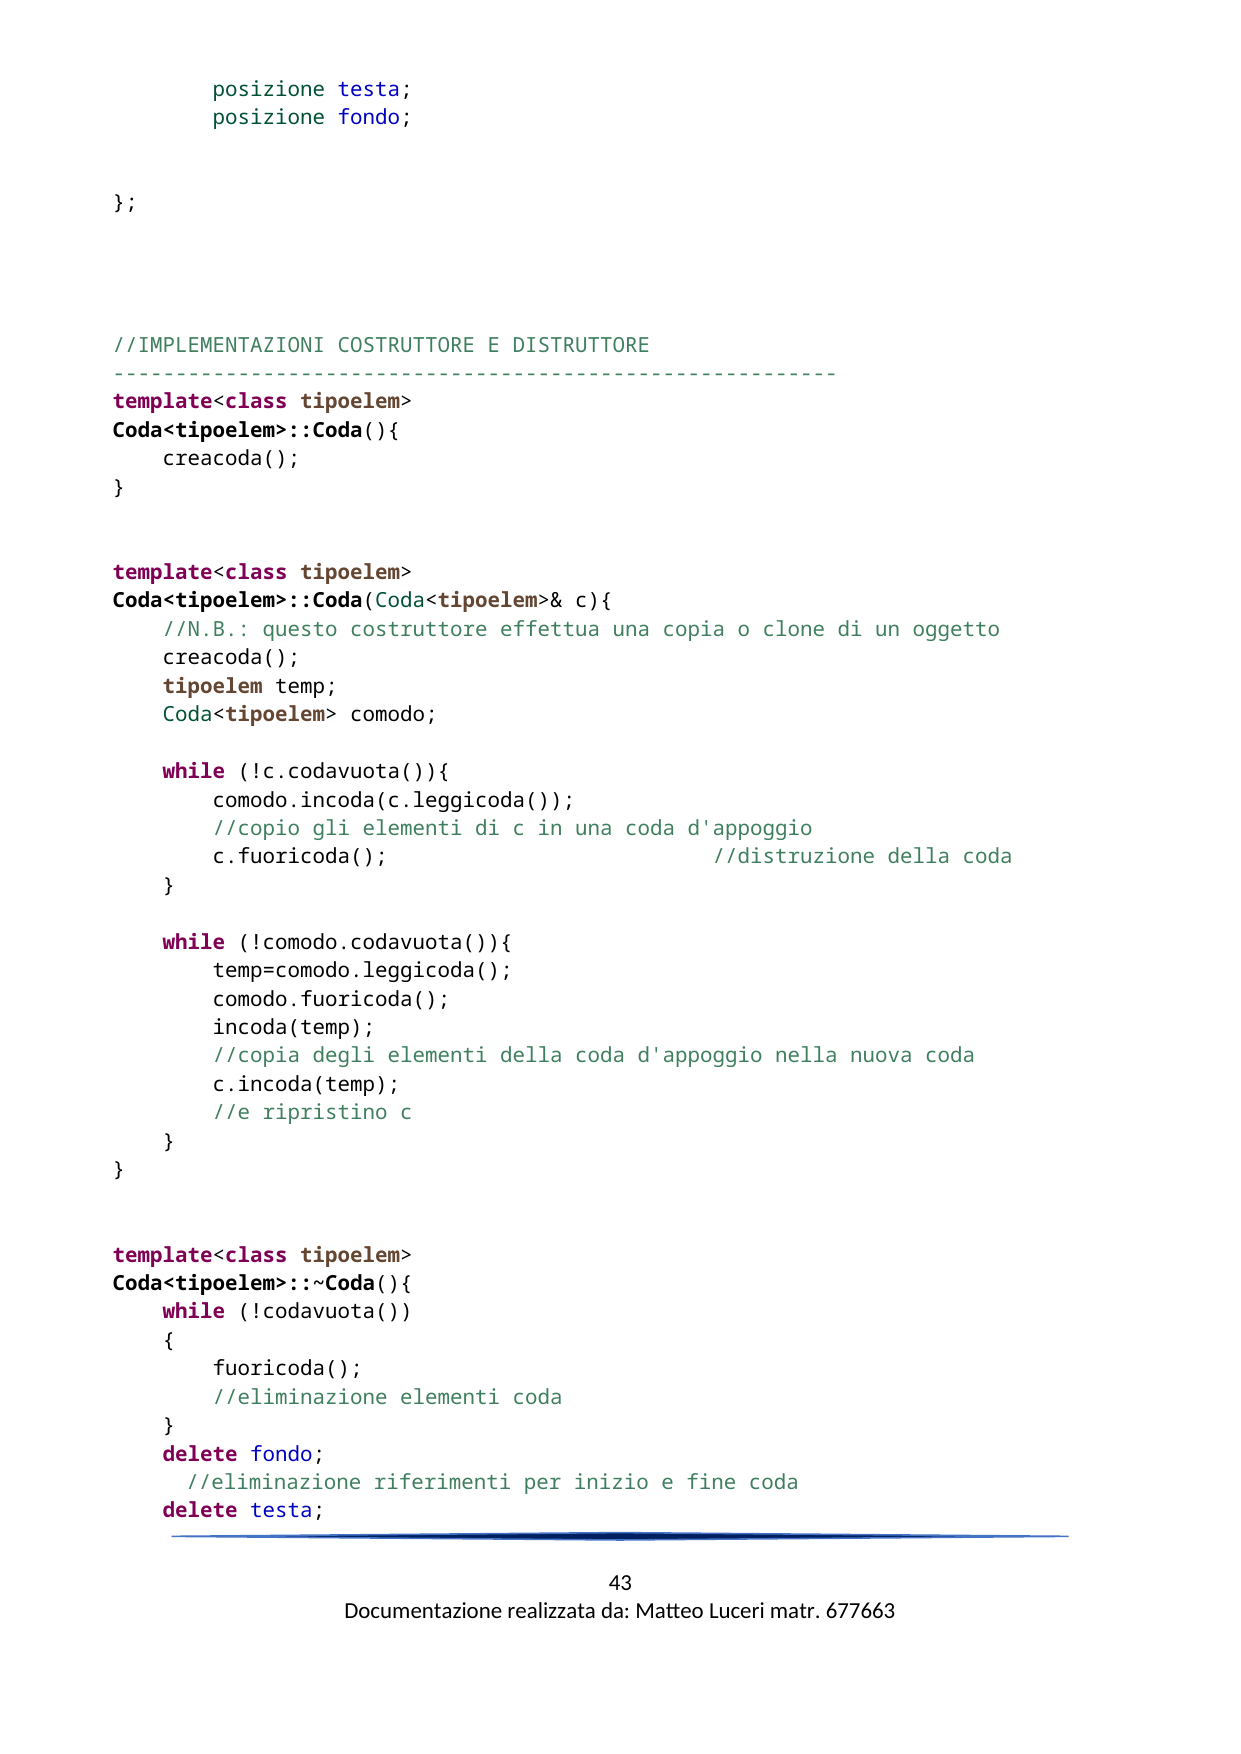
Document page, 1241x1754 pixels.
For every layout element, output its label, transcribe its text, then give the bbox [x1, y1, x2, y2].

text Coda<tipoelem>::Coda(){ [112, 415, 1128, 443]
text c.incoda(temp); [112, 1069, 1128, 1097]
text //N.B.: questo costruttore effettua una copia o clone di un oggetto [112, 614, 1128, 642]
text }; [112, 187, 1128, 216]
text //copia degli elementi della coda d'appoggio nella nuova coda [112, 1041, 1128, 1069]
text //IMPLEMENTAZIONI COSTRUTTORE E DISTRUTTORE ---------------------------------------------------------- [112, 330, 1128, 387]
text //e ripristino c [112, 1097, 1128, 1126]
text template<class tipoelem> [112, 557, 1128, 586]
text creacoda(); [112, 642, 1128, 671]
text delete testa; [112, 1496, 1128, 1524]
text template<class tipoelem> [112, 1240, 1128, 1268]
text posizione testa; [112, 74, 1128, 102]
text //eliminazione riferimenti per inizio e fine coda [112, 1467, 1128, 1496]
text } [112, 1410, 1128, 1439]
text fuoricoda(); [112, 1353, 1128, 1382]
text } [112, 472, 1128, 500]
text creacoda(); [112, 443, 1128, 472]
text comodo.fuoricoda(); [112, 984, 1128, 1012]
text while (!c.codavuota()){ [112, 756, 1128, 785]
text temp=comodo.leggicoda(); [112, 955, 1128, 984]
text //copio gli elementi di c in una coda d'appoggio [112, 813, 1128, 842]
text template<class tipoelem> [112, 387, 1128, 415]
text delete fondo; [112, 1439, 1128, 1467]
text c.fuoricoda(); //distruzione della coda [112, 842, 1128, 870]
text } [112, 1126, 1128, 1154]
text while (!comodo.codavuota()){ [112, 927, 1128, 955]
text Coda<tipoelem>::~Coda(){ [112, 1268, 1128, 1297]
text { [112, 1325, 1128, 1353]
text posizione fondo; [112, 102, 1128, 131]
text } [112, 1154, 1128, 1183]
text incoda(temp); [112, 1012, 1128, 1041]
text //eliminazione elementi coda [112, 1382, 1128, 1410]
text while (!codavuota()) [112, 1297, 1128, 1325]
text Coda<tipoelem> comodo; [112, 699, 1128, 728]
text tipoelem temp; [112, 671, 1128, 699]
text Coda<tipoelem>::Coda(Coda<tipoelem>& c){ [112, 586, 1128, 614]
text comodo.incoda(c.leggicoda()); [112, 785, 1128, 813]
text } [112, 870, 1128, 898]
